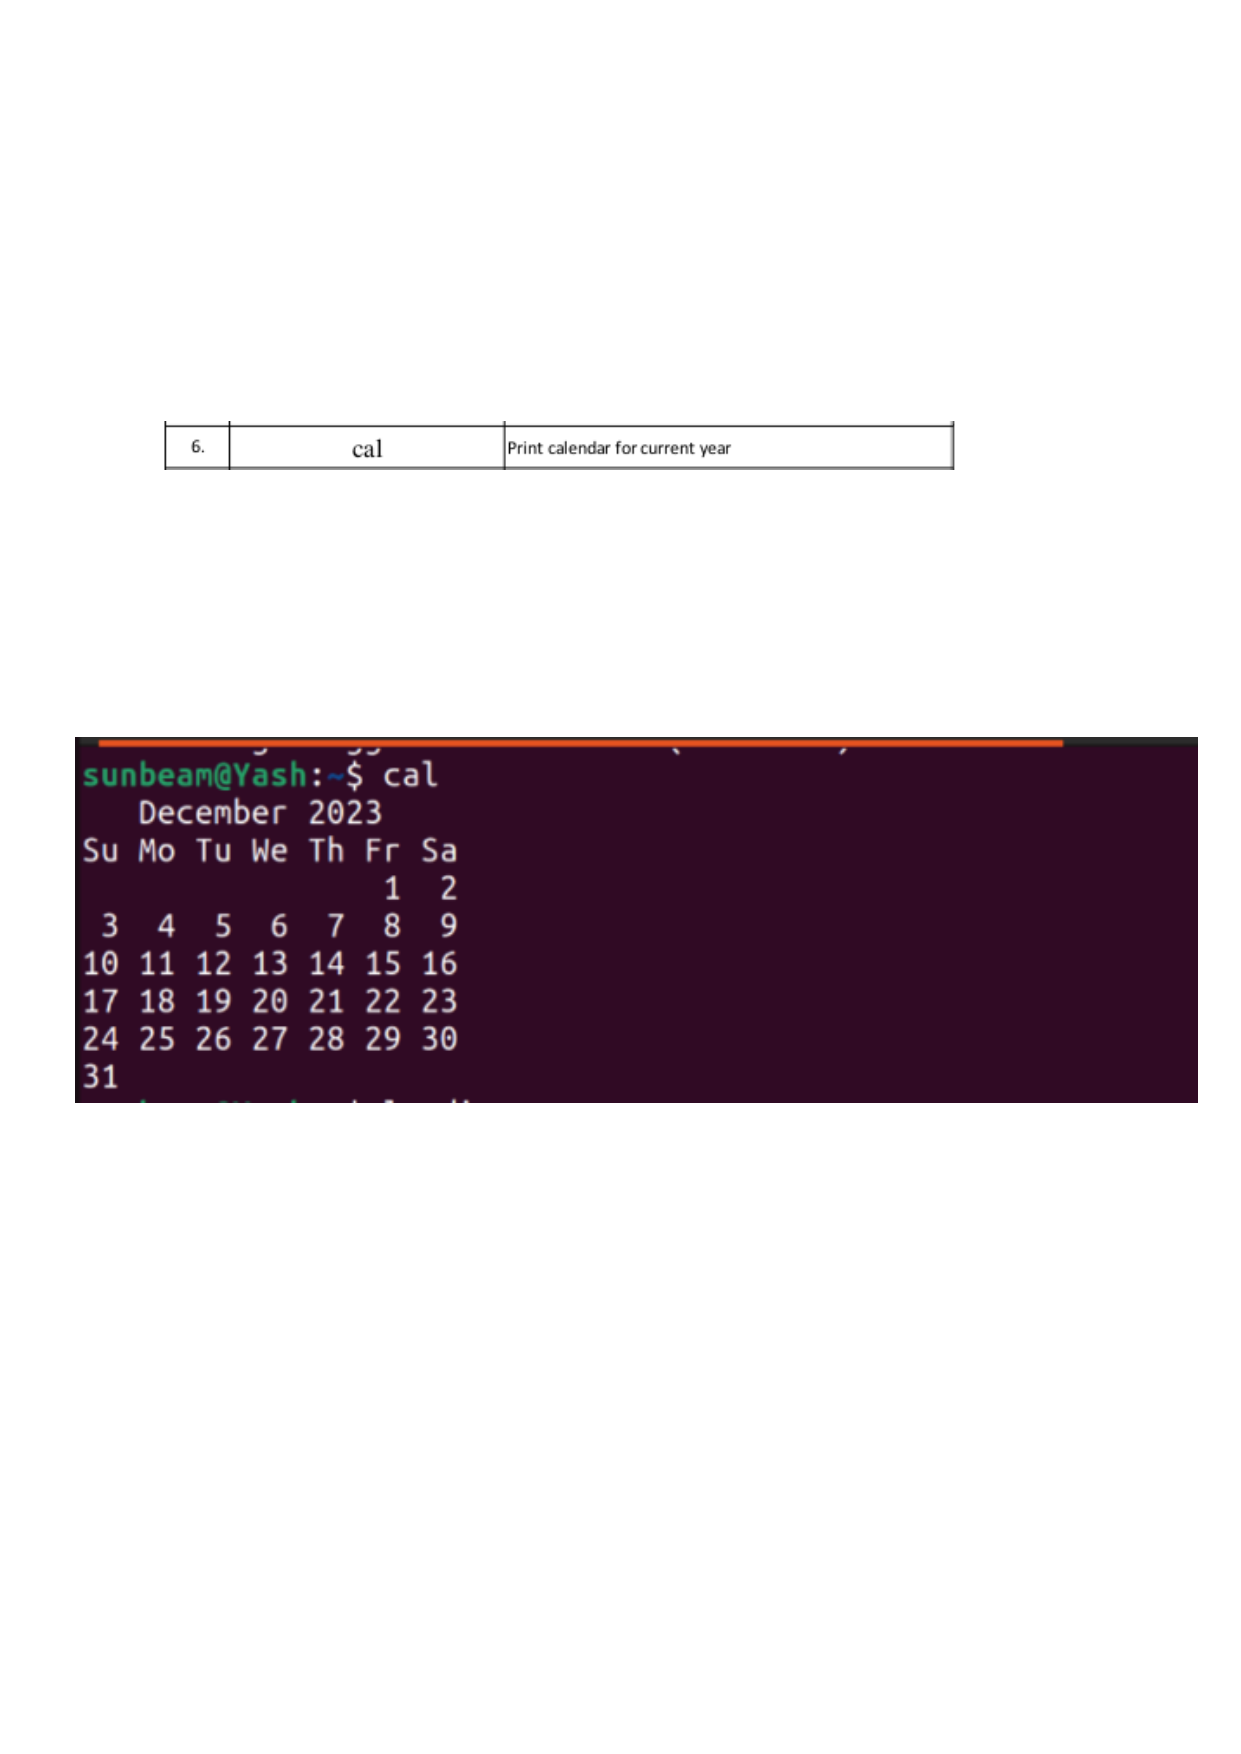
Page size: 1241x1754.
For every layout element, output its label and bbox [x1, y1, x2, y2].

picture [157, 421, 955, 470]
picture [75, 737, 1198, 1103]
